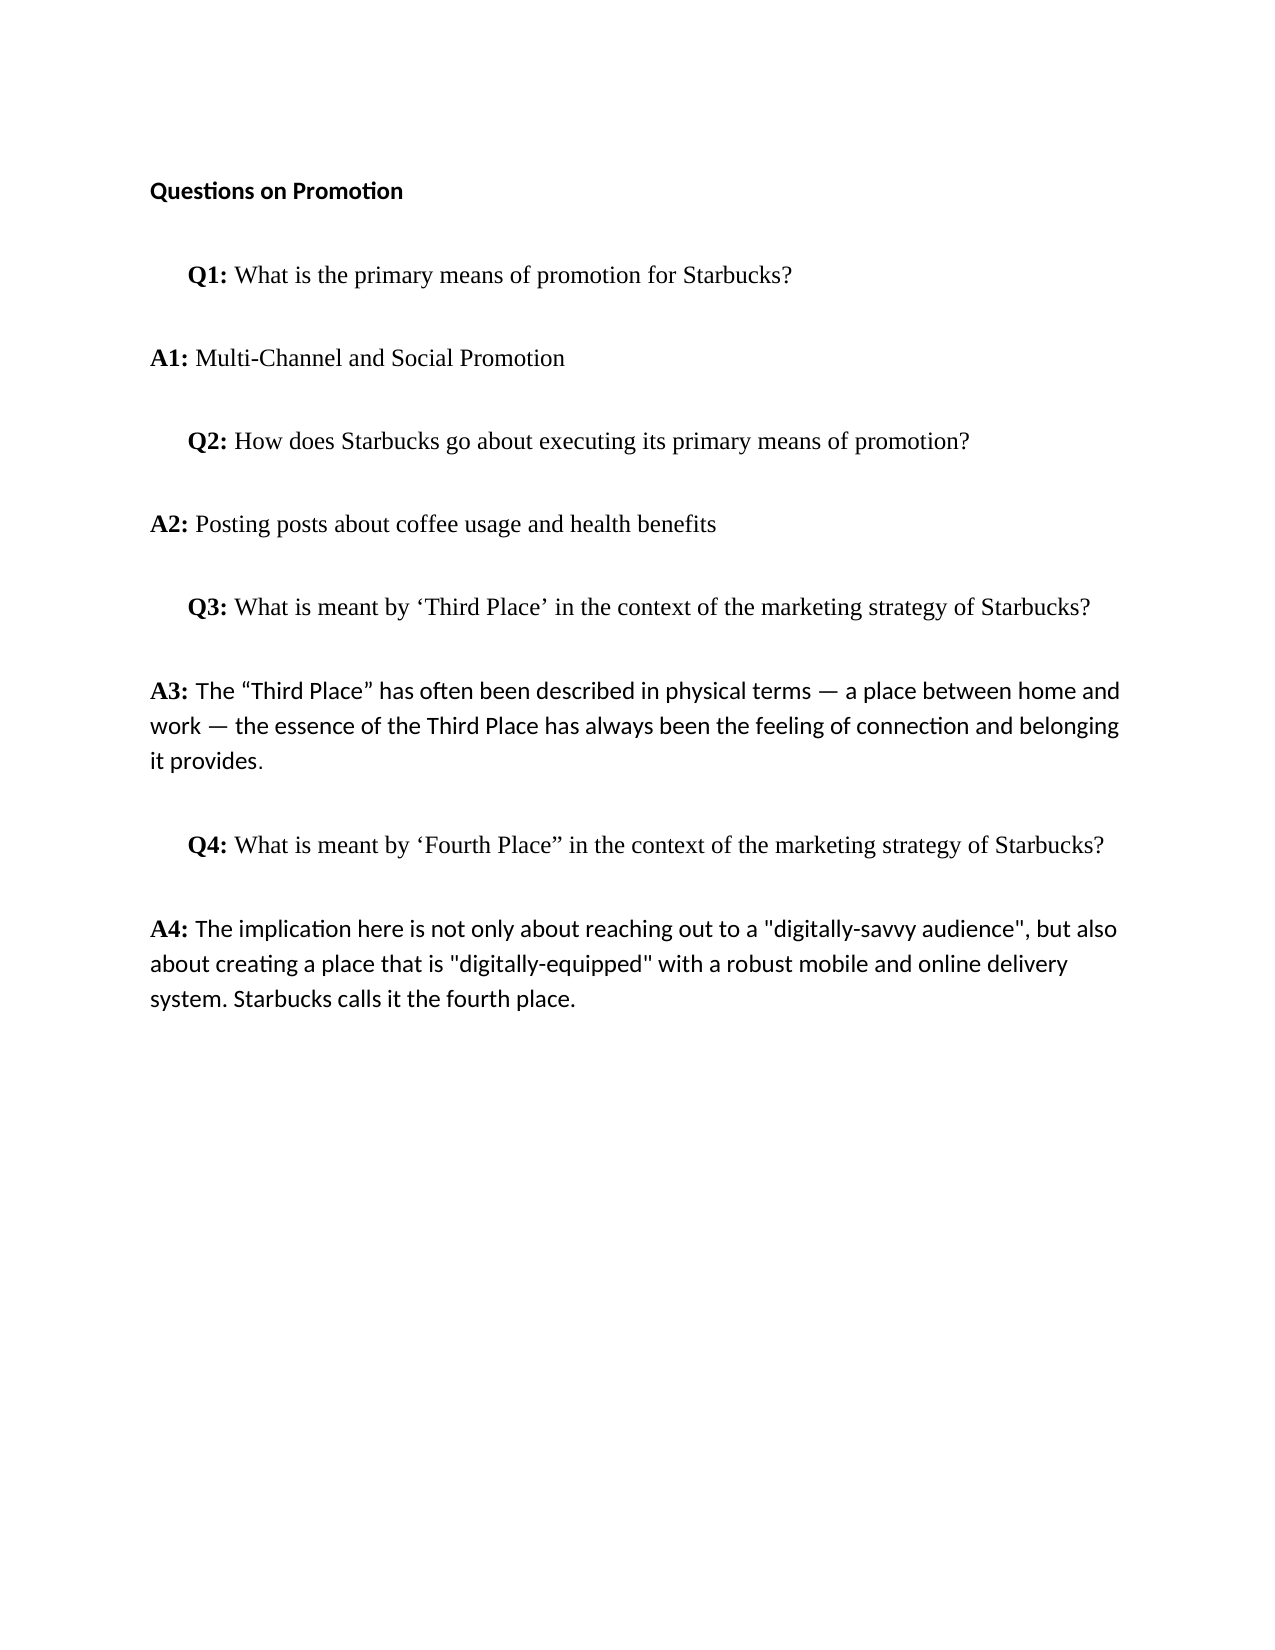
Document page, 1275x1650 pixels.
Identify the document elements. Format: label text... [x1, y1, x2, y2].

text Q3: What is meant by ‘Third Place’ in the context of the marketing strategy of Starbucks? [187, 592, 1125, 621]
text A3: The “Third Place” has often been described in physical terms — a place between home and work — the essence of the Third Place has always been the feeling of connection and belonging it provides. [150, 675, 1125, 776]
text A2: Posting posts about coffee usage and health benefits [150, 509, 1125, 538]
text A1: Multi-Channel and Social Promotion [150, 343, 1125, 372]
text A4: The implication here is not only about reaching out to a "digitally-savvy audience", but also about creating a place that is "digitally-equipped" with a robust mobile and online delivery system. Starbucks calls it the fourth place. [150, 913, 1125, 1014]
text Q2: How does Starbucks go about executing its primary means of promotion? [187, 426, 1125, 455]
text Q1: What is the primary means of promotion for Starbucks? [187, 260, 1125, 289]
text Q4: What is meant by ‘Fourth Place” in the context of the marketing strategy of Starbucks? [187, 830, 1125, 859]
text Questions on Promotion [150, 175, 1125, 206]
